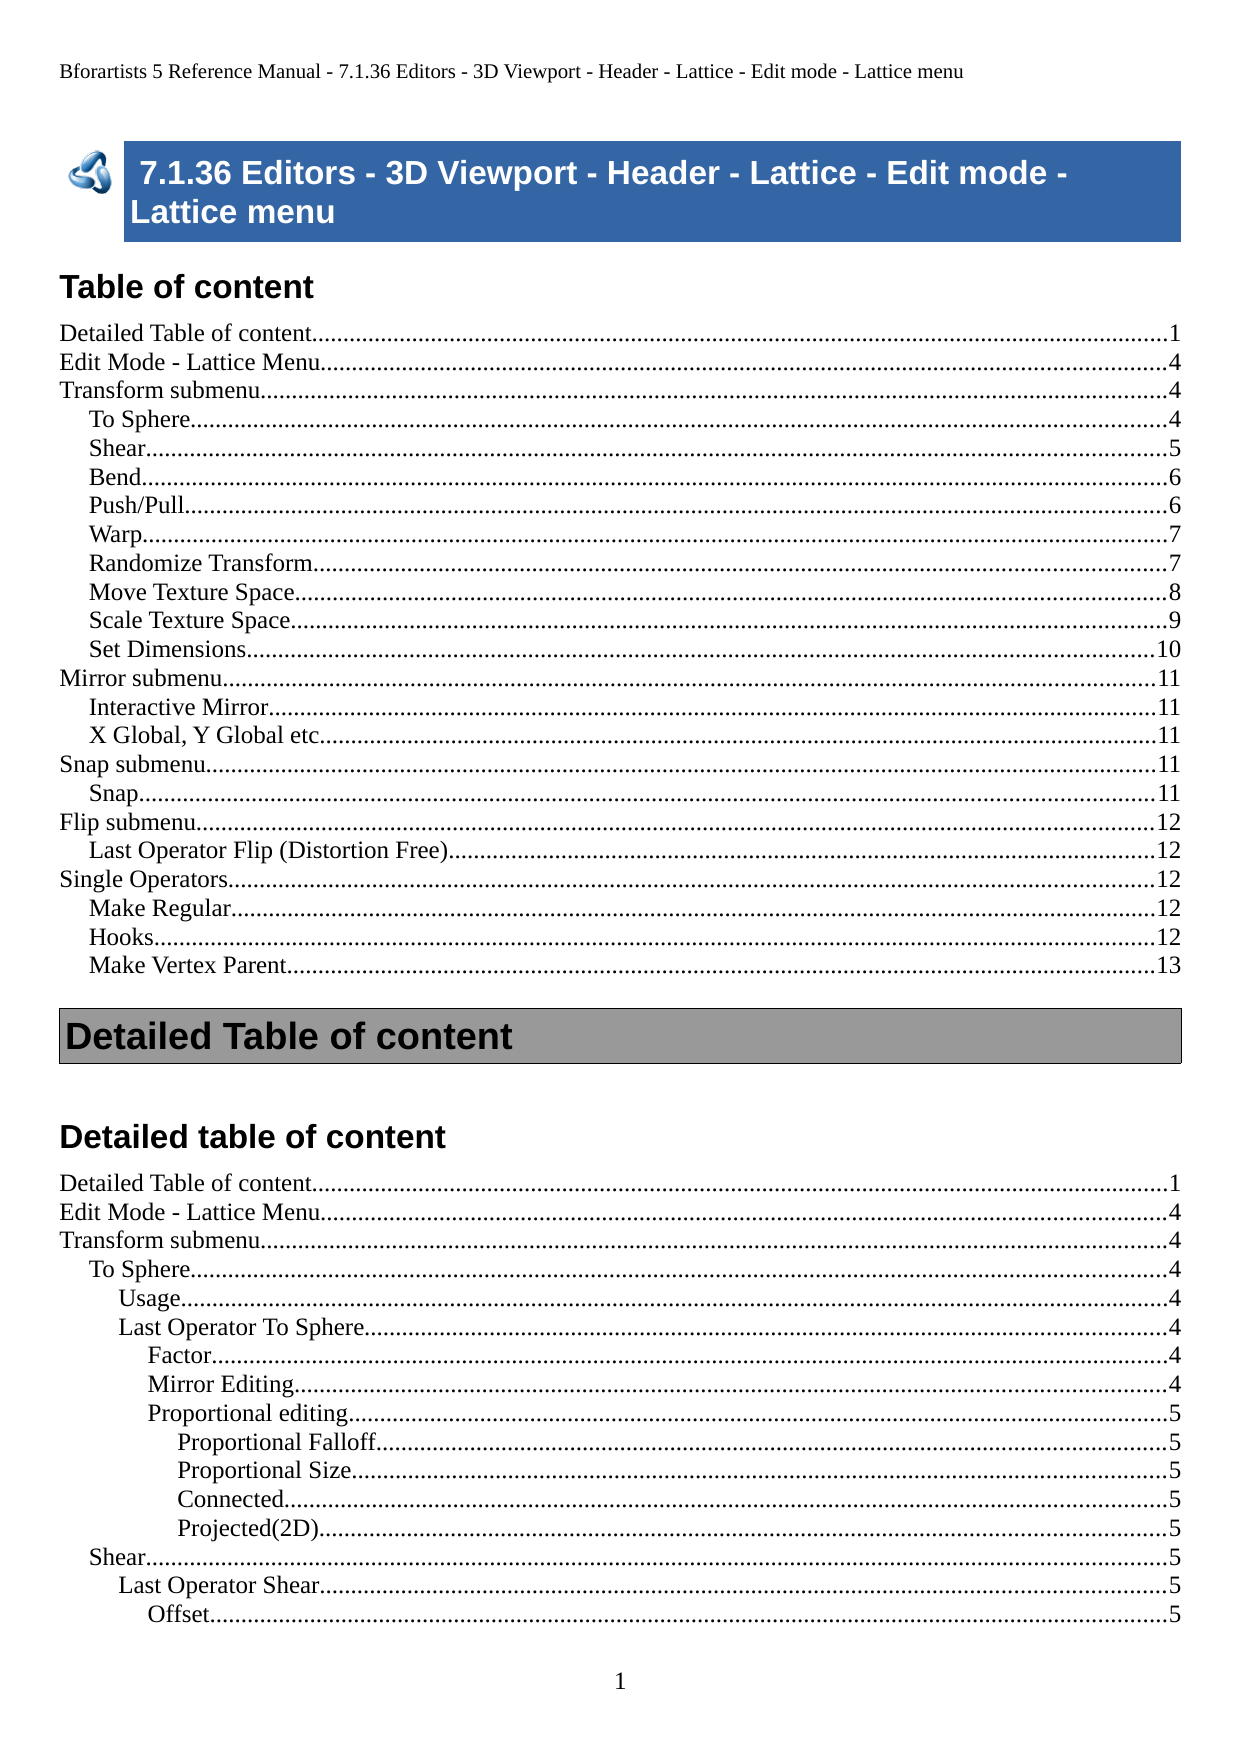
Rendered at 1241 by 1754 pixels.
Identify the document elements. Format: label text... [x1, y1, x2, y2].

text Snap 11 [88, 778, 1181, 807]
text Usage 4 [118, 1283, 1181, 1312]
text Last Operator Flip (Distortion Free) 12 [88, 835, 1181, 864]
text Proportional Falloff 5 [177, 1427, 1181, 1455]
text Last Operator Shear 5 [118, 1570, 1181, 1599]
text Detailed Table of content 1 [59, 1168, 1181, 1197]
text Shear 5 [88, 433, 1181, 462]
text Edit Mode - Lattice Menu 4 [59, 1197, 1181, 1225]
text Push/Pull 6 [88, 490, 1181, 519]
text Make Vertex Parent 13 [88, 950, 1181, 979]
text Bend 6 [88, 462, 1181, 490]
text To Sphere 4 [88, 404, 1181, 433]
subtitle Detailed table of content [59, 1117, 1181, 1155]
text Transform submenu 4 [59, 1225, 1181, 1254]
table_header Detailed Table of content [60, 1009, 1181, 1063]
text Hooks 12 [88, 922, 1181, 950]
text Set Dimensions 10 [88, 634, 1181, 663]
picture [65, 147, 114, 197]
text Transform submenu 4 [59, 375, 1181, 404]
text Mirror Editing 4 [147, 1369, 1181, 1398]
text Mirror submenu 11 [59, 663, 1181, 692]
text To Sphere 4 [88, 1254, 1181, 1283]
text Flip submenu 12 [59, 807, 1181, 835]
text Projected(2D) 5 [177, 1513, 1181, 1542]
text X Global, Y Global etc. 11 [88, 720, 1181, 749]
table_header 7.1.36 Editors - 3D Viewport - Header - Lattice - Edit mode - Lattice menu [124, 141, 1181, 242]
text Factor 4 [147, 1340, 1181, 1369]
text Interactive Mirror 11 [88, 692, 1181, 720]
text Edit Mode - Lattice Menu 4 [59, 347, 1181, 375]
text Scale Texture Space 9 [88, 605, 1181, 634]
text Connected 5 [177, 1484, 1181, 1513]
text Proportional Size 5 [177, 1455, 1181, 1484]
text Offset 5 [147, 1599, 1181, 1628]
subtitle Table of content [59, 267, 1181, 305]
text Move Texture Space 8 [88, 577, 1181, 605]
text Proportional editing 5 [147, 1398, 1181, 1427]
text Last Operator To Sphere 4 [118, 1312, 1181, 1340]
text Snap submenu 11 [59, 749, 1181, 778]
text Randomize Transform 7 [88, 548, 1181, 577]
text Make Regular 12 [88, 893, 1181, 922]
text Shear 5 [88, 1542, 1181, 1570]
text Detailed Table of content 1 [59, 318, 1181, 347]
text Warp 7 [88, 519, 1181, 548]
text Single Operators 12 [59, 864, 1181, 893]
table_header [59, 141, 124, 242]
